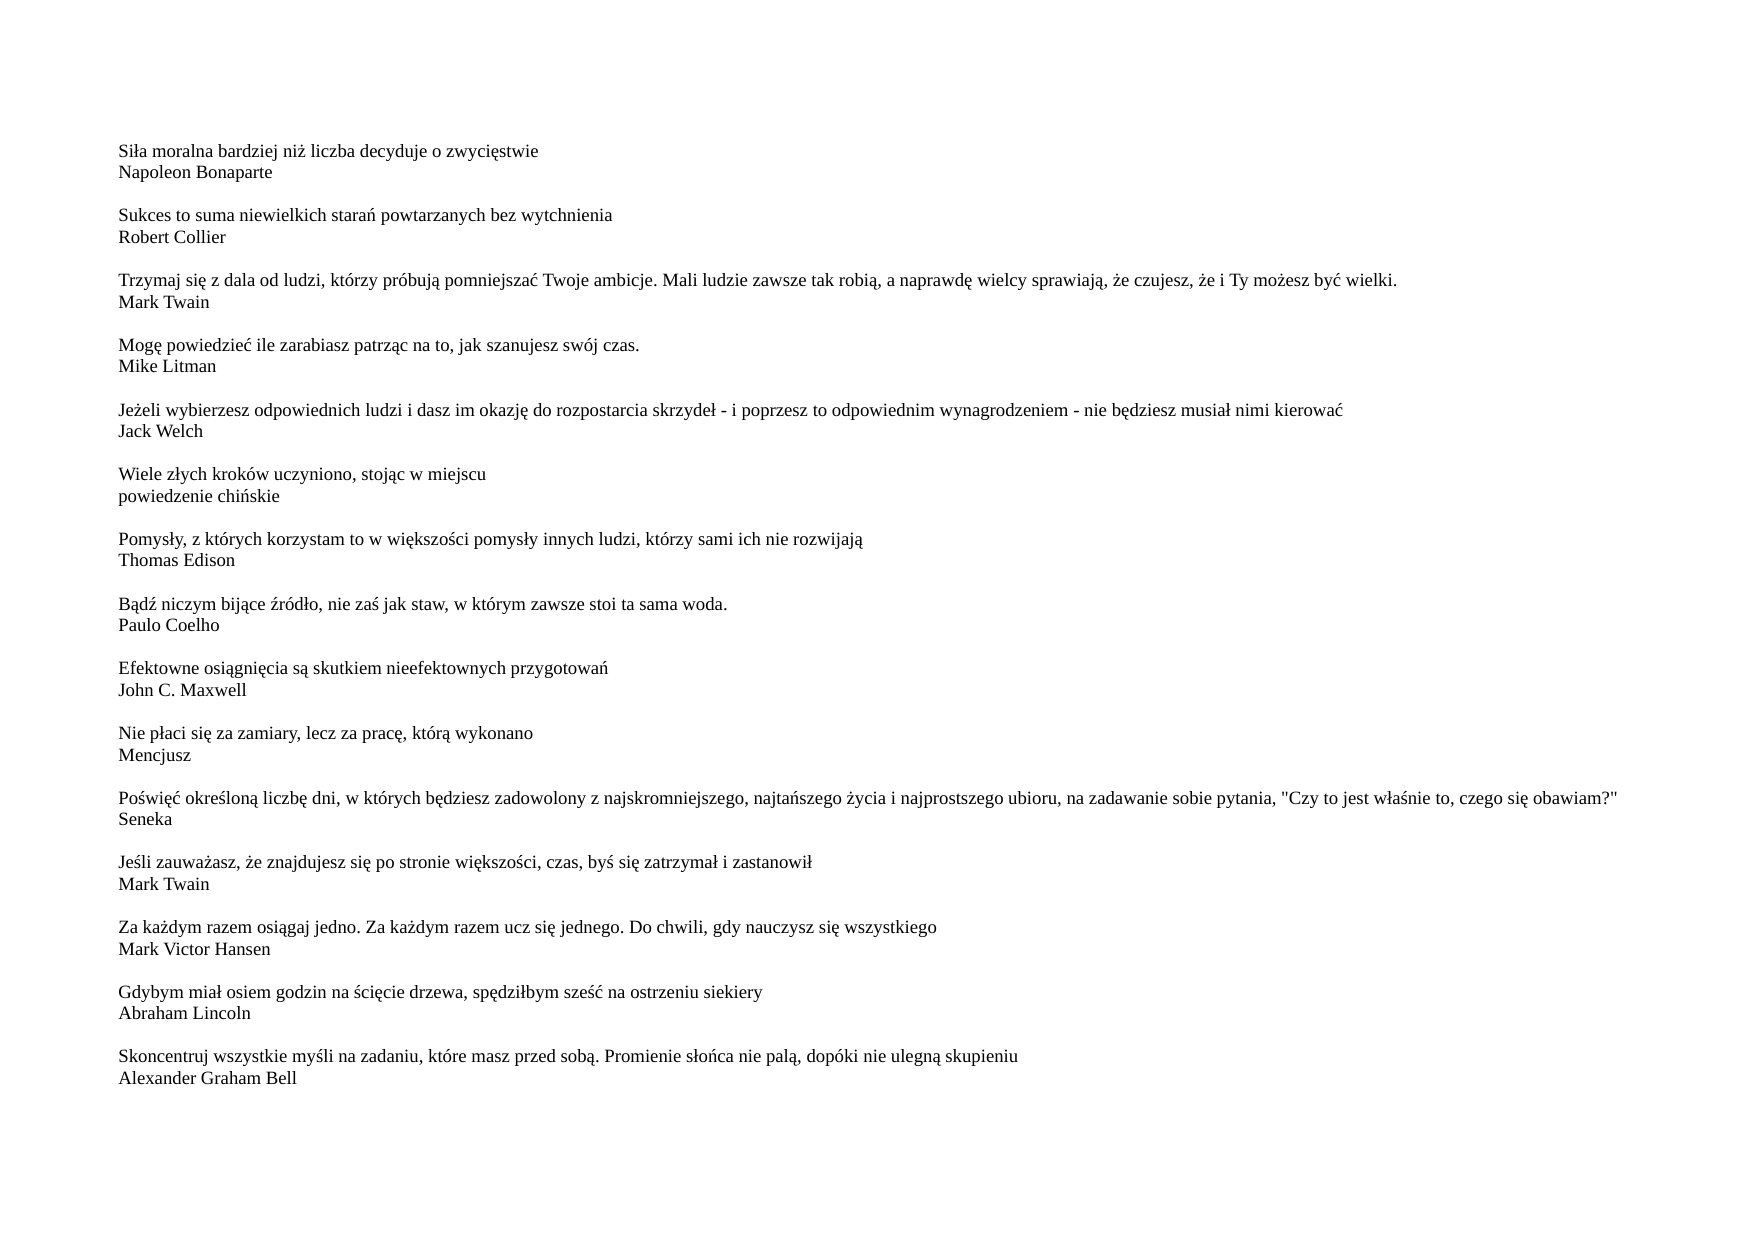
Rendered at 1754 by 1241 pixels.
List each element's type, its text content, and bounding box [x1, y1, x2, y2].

text Mike Litman [118, 355, 1636, 377]
text Skoncentruj wszystkie myśli na zadaniu, które masz przed sobą. Promienie słońca nie palą, dopóki nie ulegną skupieniu [118, 1045, 1636, 1067]
text Sukces to suma niewielkich starań powtarzanych bez wytchnienia [118, 204, 1636, 226]
text Siła moralna bardziej niż liczba decyduje o zwycięstwie [118, 140, 1636, 161]
text Mark Victor Hansen [118, 937, 1636, 959]
text Poświęć określoną liczbę dni, w których będziesz zadowolony z najskromniejszego, najtańszego życia i najprostszego ubioru, na zadawanie sobie pytania, "Czy to jest właśnie to, czego się obawiam?" [118, 787, 1636, 808]
text Alexander Graham Bell [118, 1067, 1636, 1088]
text Mogę powiedzieć ile zarabiasz patrząc na to, jak szanujesz swój czas. [118, 334, 1636, 355]
text Bądź niczym bijące źródło, nie zaś jak staw, w którym zawsze stoi ta sama woda. [118, 592, 1636, 614]
text Pomysły, z których korzystam to w większości pomysły innych ludzi, którzy sami ich nie rozwijają [118, 528, 1636, 549]
text Gdybym miał osiem godzin na ścięcie drzewa, spędziłbym sześć na ostrzeniu siekiery [118, 981, 1636, 1002]
text Seneka [118, 808, 1636, 830]
text Robert Collier [118, 226, 1636, 247]
text Napoleon Bonaparte [118, 161, 1636, 183]
text Jeżeli wybierzesz odpowiednich ludzi i dasz im okazję do rozpostarcia skrzydeł - i poprzesz to odpowiednim wynagrodzeniem - nie będziesz musiał nimi kierować [118, 398, 1636, 420]
text Abraham Lincoln [118, 1002, 1636, 1024]
text Za każdym razem osiągaj jedno. Za każdym razem ucz się jednego. Do chwili, gdy nauczysz się wszystkiego [118, 916, 1636, 937]
text Thomas Edison [118, 549, 1636, 571]
text Jeśli zauważasz, że znajdujesz się po stronie większości, czas, byś się zatrzymał i zastanowił [118, 851, 1636, 873]
text Mencjusz [118, 743, 1636, 765]
text powiedzenie chińskie [118, 485, 1636, 506]
text John C. Maxwell [118, 679, 1636, 700]
text Paulo Coelho [118, 614, 1636, 636]
text Efektowne osiągnięcia są skutkiem nieefektownych przygotowań [118, 657, 1636, 679]
text Mark Twain [118, 291, 1636, 312]
text Wiele złych kroków uczyniono, stojąc w miejscu [118, 463, 1636, 485]
text Trzymaj się z dala od ludzi, którzy próbują pomniejszać Twoje ambicje. Mali ludzie zawsze tak robią, a naprawdę wielcy sprawiają, że czujesz, że i Ty możesz być wielki. [118, 269, 1636, 291]
text Nie płaci się za zamiary, lecz za pracę, którą wykonano [118, 722, 1636, 743]
text Mark Twain [118, 873, 1636, 894]
text Jack Welch [118, 420, 1636, 442]
